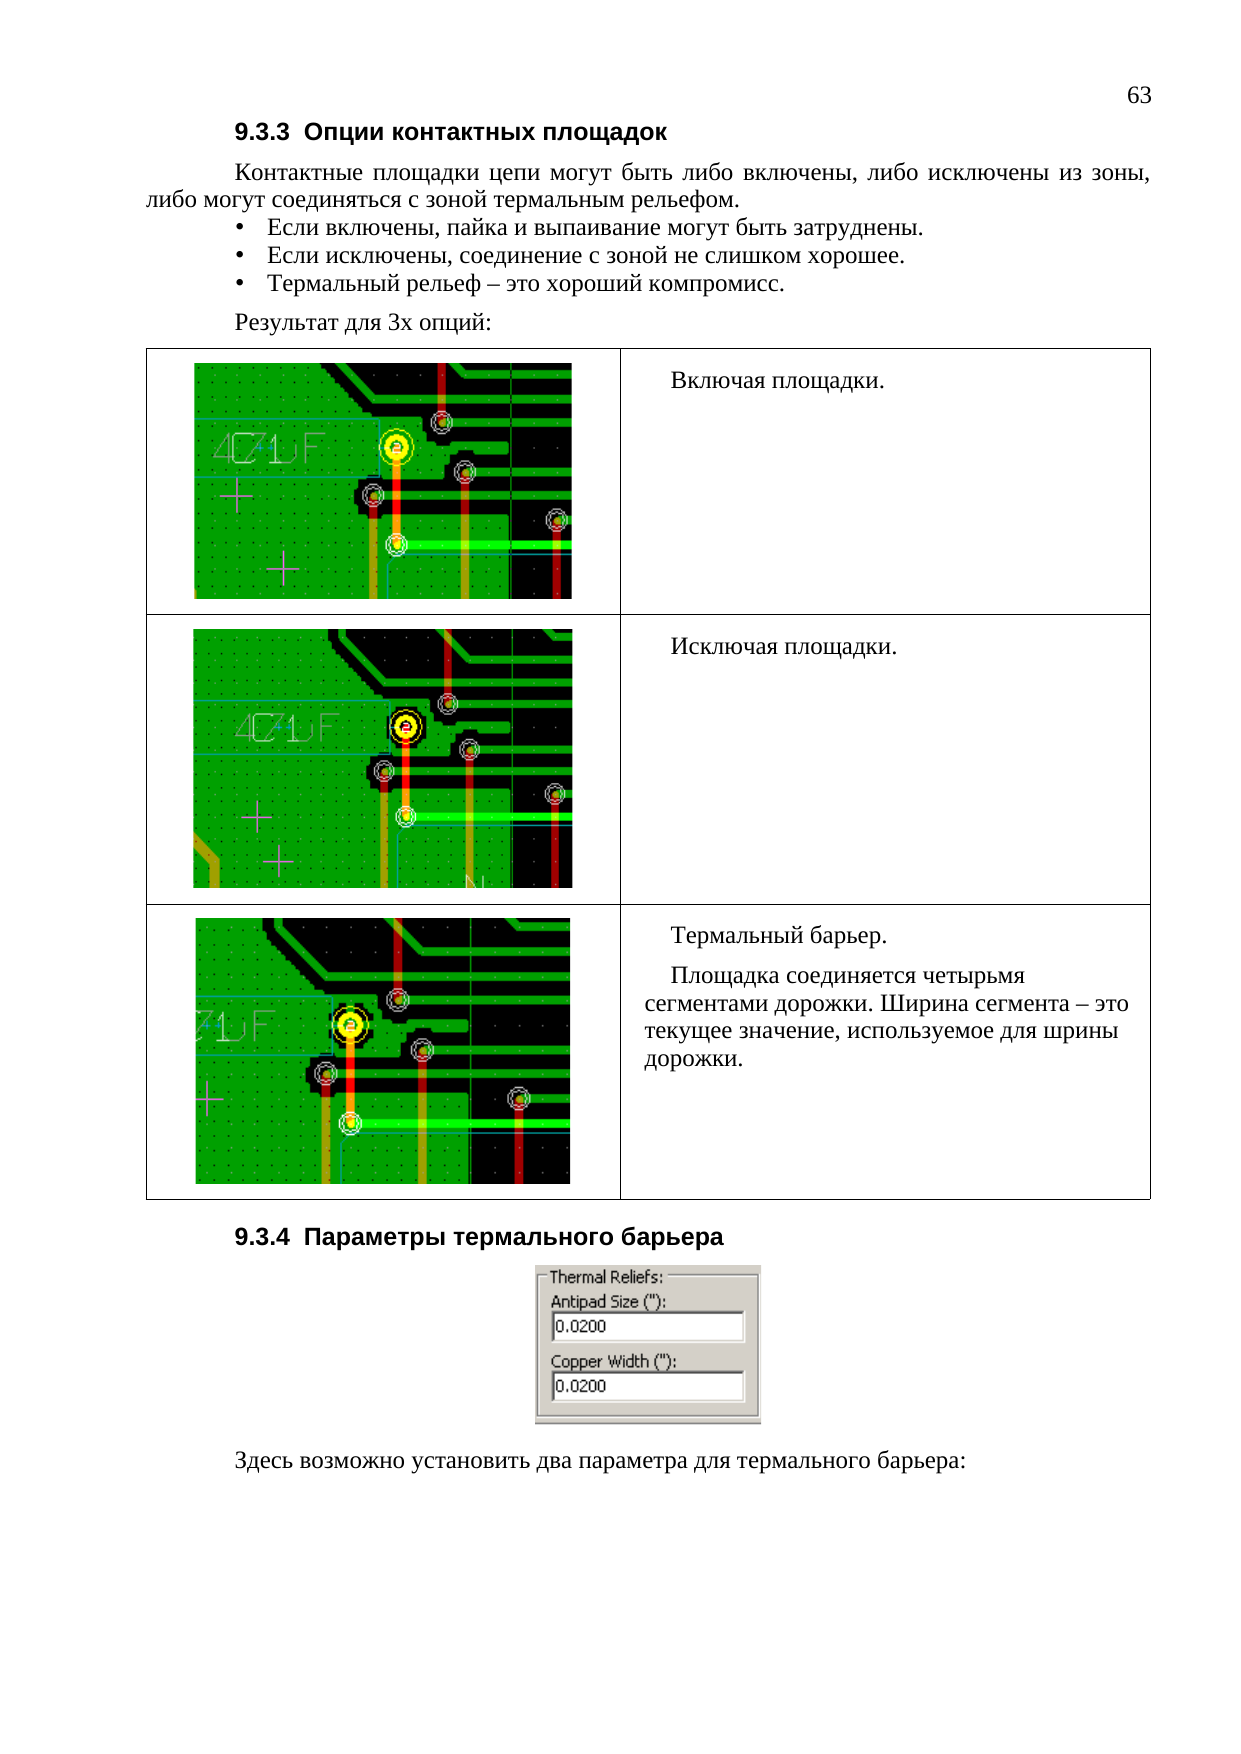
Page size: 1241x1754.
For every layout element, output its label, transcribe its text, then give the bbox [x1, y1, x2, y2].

subtitle Опции контактных площадок [146, 118, 1152, 146]
table_cell Исключая площадки. [621, 615, 1150, 903]
list Если включены, пайка и выпаивание могут быть затруднены. [235, 213, 1152, 241]
list Термальный рельеф – это хороший компромисс. [235, 269, 1152, 296]
text Здесь возможно установить два параметра для термального барьера: [146, 1446, 1152, 1474]
picture [195, 918, 571, 1184]
table_header [147, 349, 620, 614]
list Если исключены, соединение с зоной не слишком хорошее. [235, 241, 1152, 269]
text Контактные площадки цепи могут быть либо включены, либо исключены из зоны, либо могут соединяться с зоной термальным рельефом. [146, 158, 1152, 213]
table_cell [147, 615, 620, 903]
picture [193, 629, 573, 888]
table_cell Термальный барьер. Площадка соединяется четырьмя сегментами дорожки. Ширина сегмента – это текущее значение, используемое для шрины дорожки. [621, 905, 1150, 1199]
text Результат для 3х опций: [146, 308, 1152, 336]
picture [194, 363, 572, 599]
table_header Включая площадки. [621, 349, 1150, 614]
picture [535, 1265, 762, 1426]
table_cell [147, 905, 620, 1199]
subtitle Параметры термального барьера [146, 1223, 1152, 1251]
